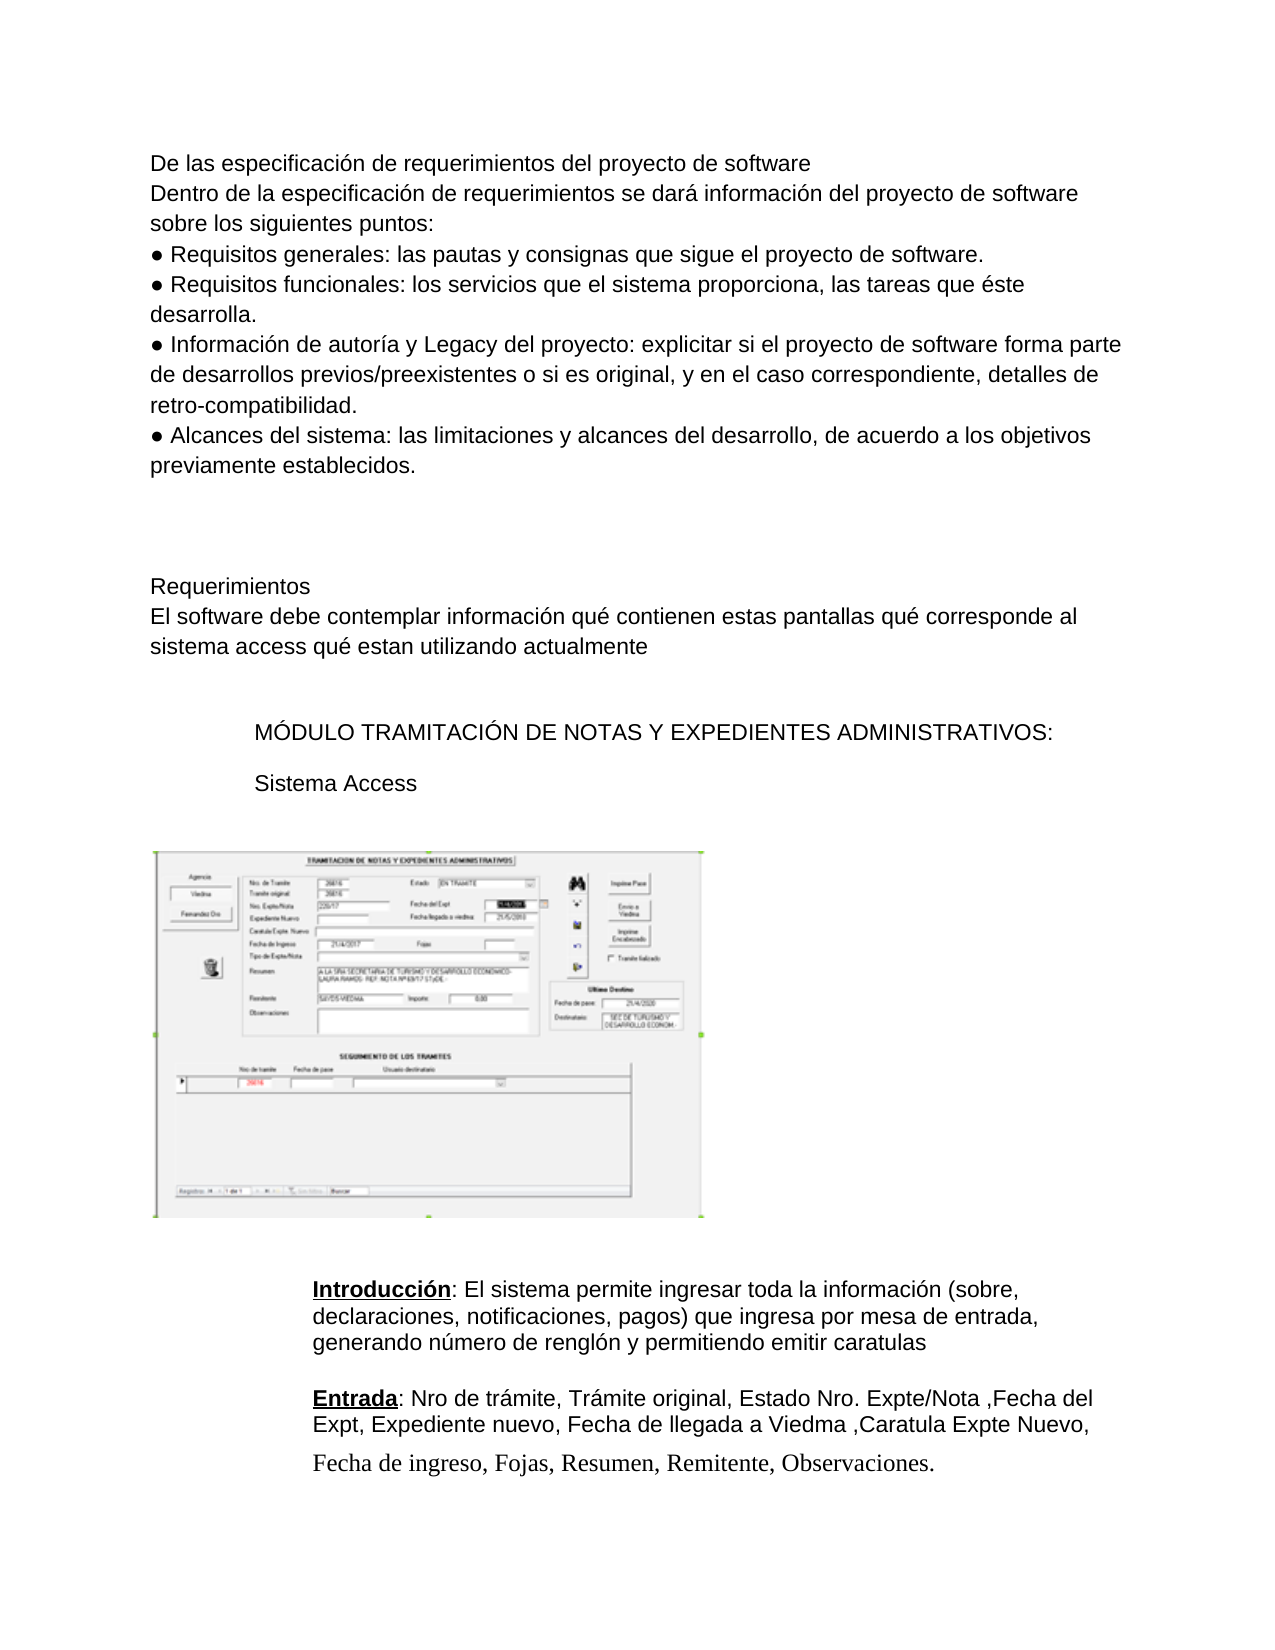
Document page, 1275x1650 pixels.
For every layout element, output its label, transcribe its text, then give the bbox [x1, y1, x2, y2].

text Introducción: El sistema permite ingresar toda la información (sobre, declaraciones, notificaciones, pagos) que ingresa por mesa de entrada, generando número de renglón y permitiendo emitir caratulas [312, 1276, 1125, 1355]
text ● Alcances del sistema: las limitaciones y alcances del desarrollo, de acuerdo a los objetivos [150, 422, 1125, 448]
text ● Información de autoría y Legacy del proyecto: explicitar si el proyecto de software forma parte [150, 331, 1125, 358]
text De las especificación de requerimientos del proyecto de software [150, 150, 1125, 176]
text El software debe contemplar información qué contienen estas pantallas qué corresponde al sistema access qué estan utilizando actualmente [150, 603, 1125, 660]
text Sistema Access [254, 770, 1125, 796]
text de desarrollos previos/preexistentes o si es original, y en el caso correspondiente, detalles de [150, 361, 1125, 388]
text retro-compatibilidad. [150, 392, 1125, 418]
picture [150, 851, 708, 1218]
text ● Requisitos generales: las pautas y consignas que sigue el proyecto de software. [150, 241, 1125, 267]
text previamente establecidos. [150, 452, 1125, 478]
text Requerimientos [150, 573, 1125, 599]
text Fecha de ingreso, Fojas, Resumen, Remitente, Observaciones. [312, 1448, 1125, 1476]
text Dentro de la especificación de requerimientos se dará información del proyecto de software sobre los siguientes puntos: [150, 180, 1125, 237]
text MÓDULO TRAMITACIÓN DE NOTAS Y EXPEDIENTES ADMINISTRATIVOS: [254, 719, 1125, 745]
text ● Requisitos funcionales: los servicios que el sistema proporciona, las tareas que éste desarrolla. [150, 271, 1125, 327]
text Entrada: Nro de trámite, Trámite original, Estado Nro. Expte/Nota ,Fecha del Expt, Expediente nuevo, Fecha de llegada a Viedma ,Caratula Expte Nuevo, [312, 1384, 1125, 1437]
